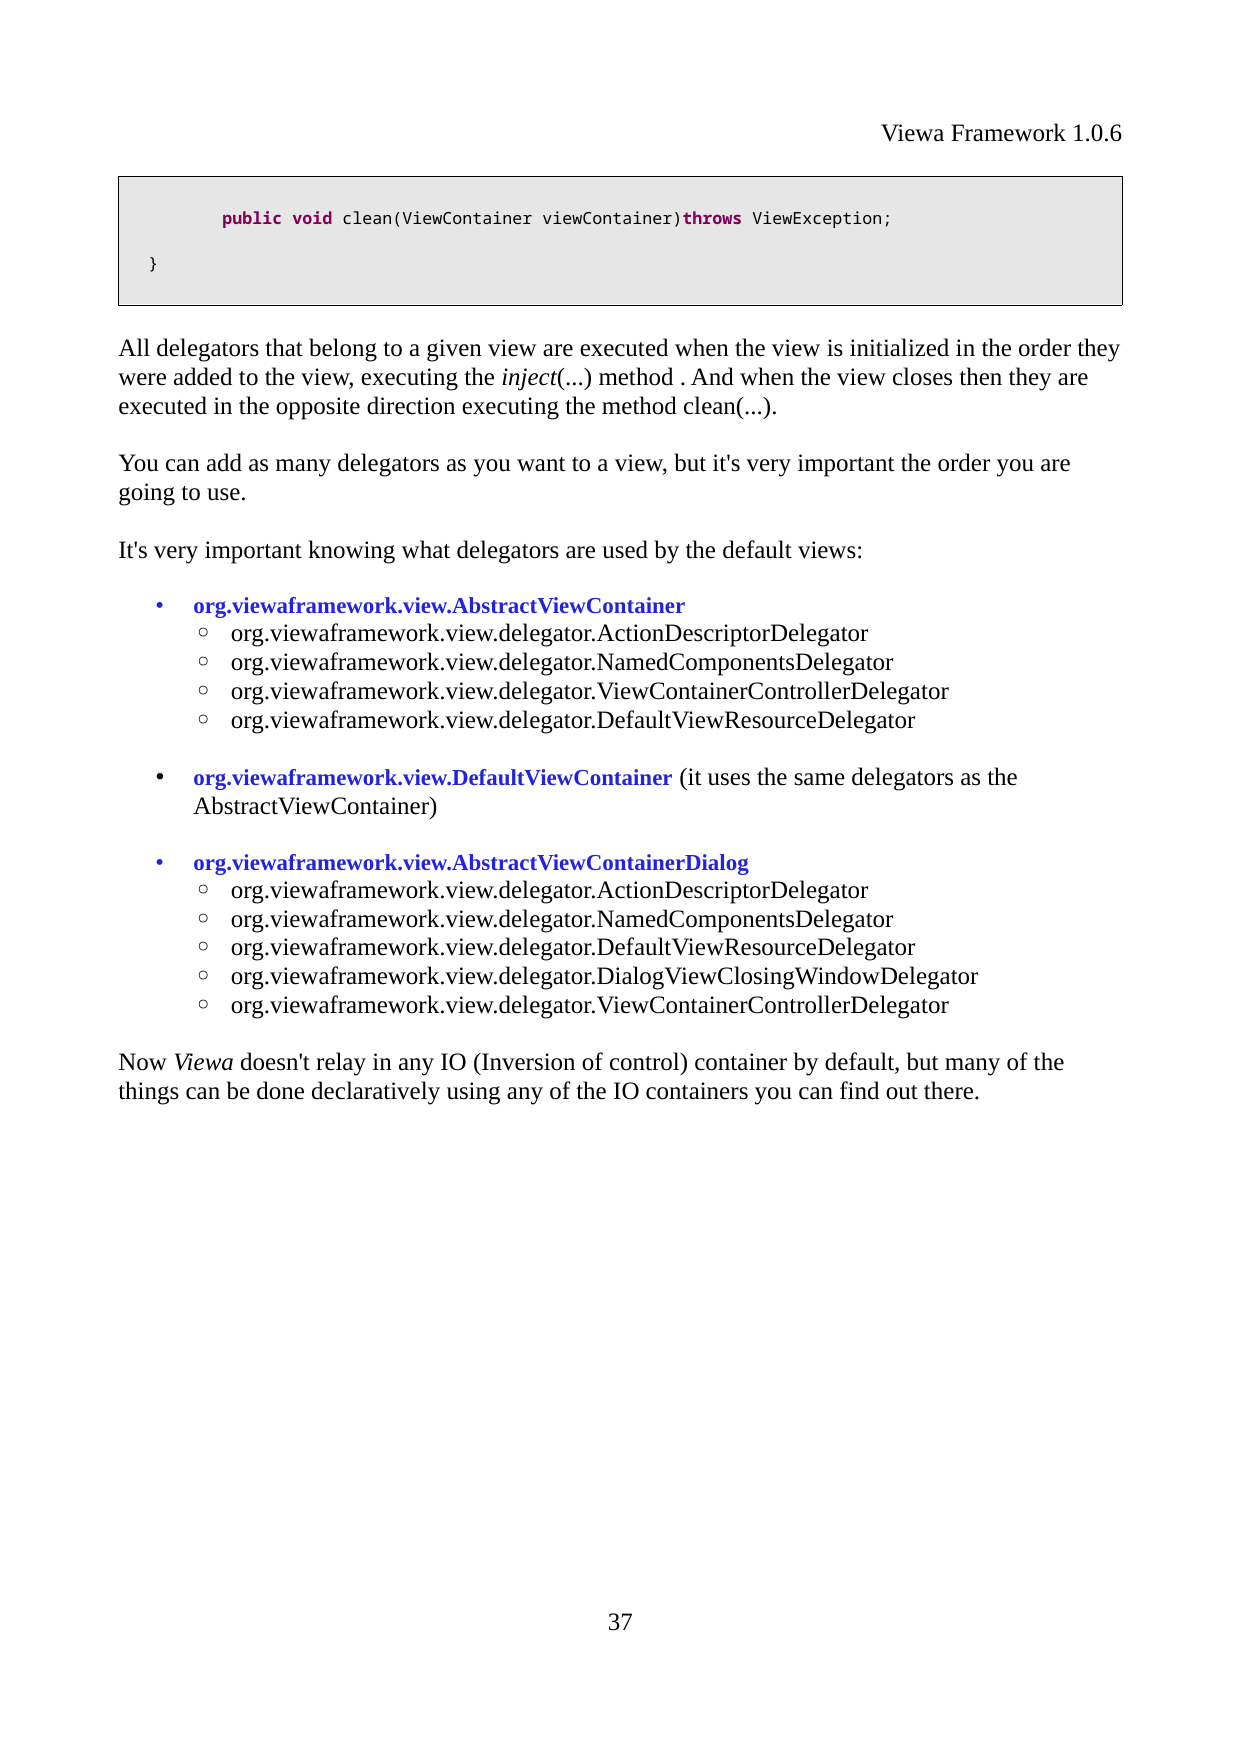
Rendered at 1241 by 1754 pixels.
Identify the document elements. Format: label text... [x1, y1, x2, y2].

text executed in the opposite direction executing the method clean(...). [118, 391, 1122, 420]
text going to use. [118, 477, 1122, 506]
list org.viewaframework.view.delegator.ViewContainerControllerDelegator [193, 990, 1122, 1019]
text were added to the view, executing the inject(...) method . And when the view closes then they are [118, 362, 1122, 391]
list org.viewaframework.view.delegator.NamedComponentsDelegator [193, 904, 1122, 932]
list org.viewaframework.view.AbstractViewContainerDialog [156, 848, 1122, 875]
text All delegators that belong to a given view are executed when the view is initialized in the order they [118, 333, 1122, 362]
list org.viewaframework.view.delegator.DefaultViewResourceDelegator [193, 705, 1122, 733]
table_header public void clean(ViewContainer viewContainer)throws ViewException; } [119, 177, 1122, 304]
text It's very important knowing what delegators are used by the default views: [118, 535, 1122, 563]
list org.viewaframework.view.delegator.ActionDescriptorDelegator [193, 618, 1122, 647]
list org.viewaframework.view.delegator.ActionDescriptorDelegator [193, 875, 1122, 904]
text Now Viewa doesn't relay in any IO (Inversion of control) container by default, but many of the things can be done declaratively using any of the IO containers you can find out there. [118, 1047, 1122, 1105]
list org.viewaframework.view.delegator.ViewContainerControllerDelegator [193, 676, 1122, 705]
list org.viewaframework.view.AbstractViewContainer [156, 592, 1122, 618]
list org.viewaframework.view.delegator.DefaultViewResourceDelegator [193, 932, 1122, 961]
text You can add as many delegators as you want to a view, but it's very important the order you are [118, 448, 1122, 477]
list org.viewaframework.view.delegator.DialogViewClosingWindowDelegator [193, 961, 1122, 990]
list org.viewaframework.view.delegator.NamedComponentsDelegator [193, 647, 1122, 676]
list org.viewaframework.view.DefaultViewContainer (it uses the same delegators as the AbstractViewContainer) [156, 762, 1122, 820]
